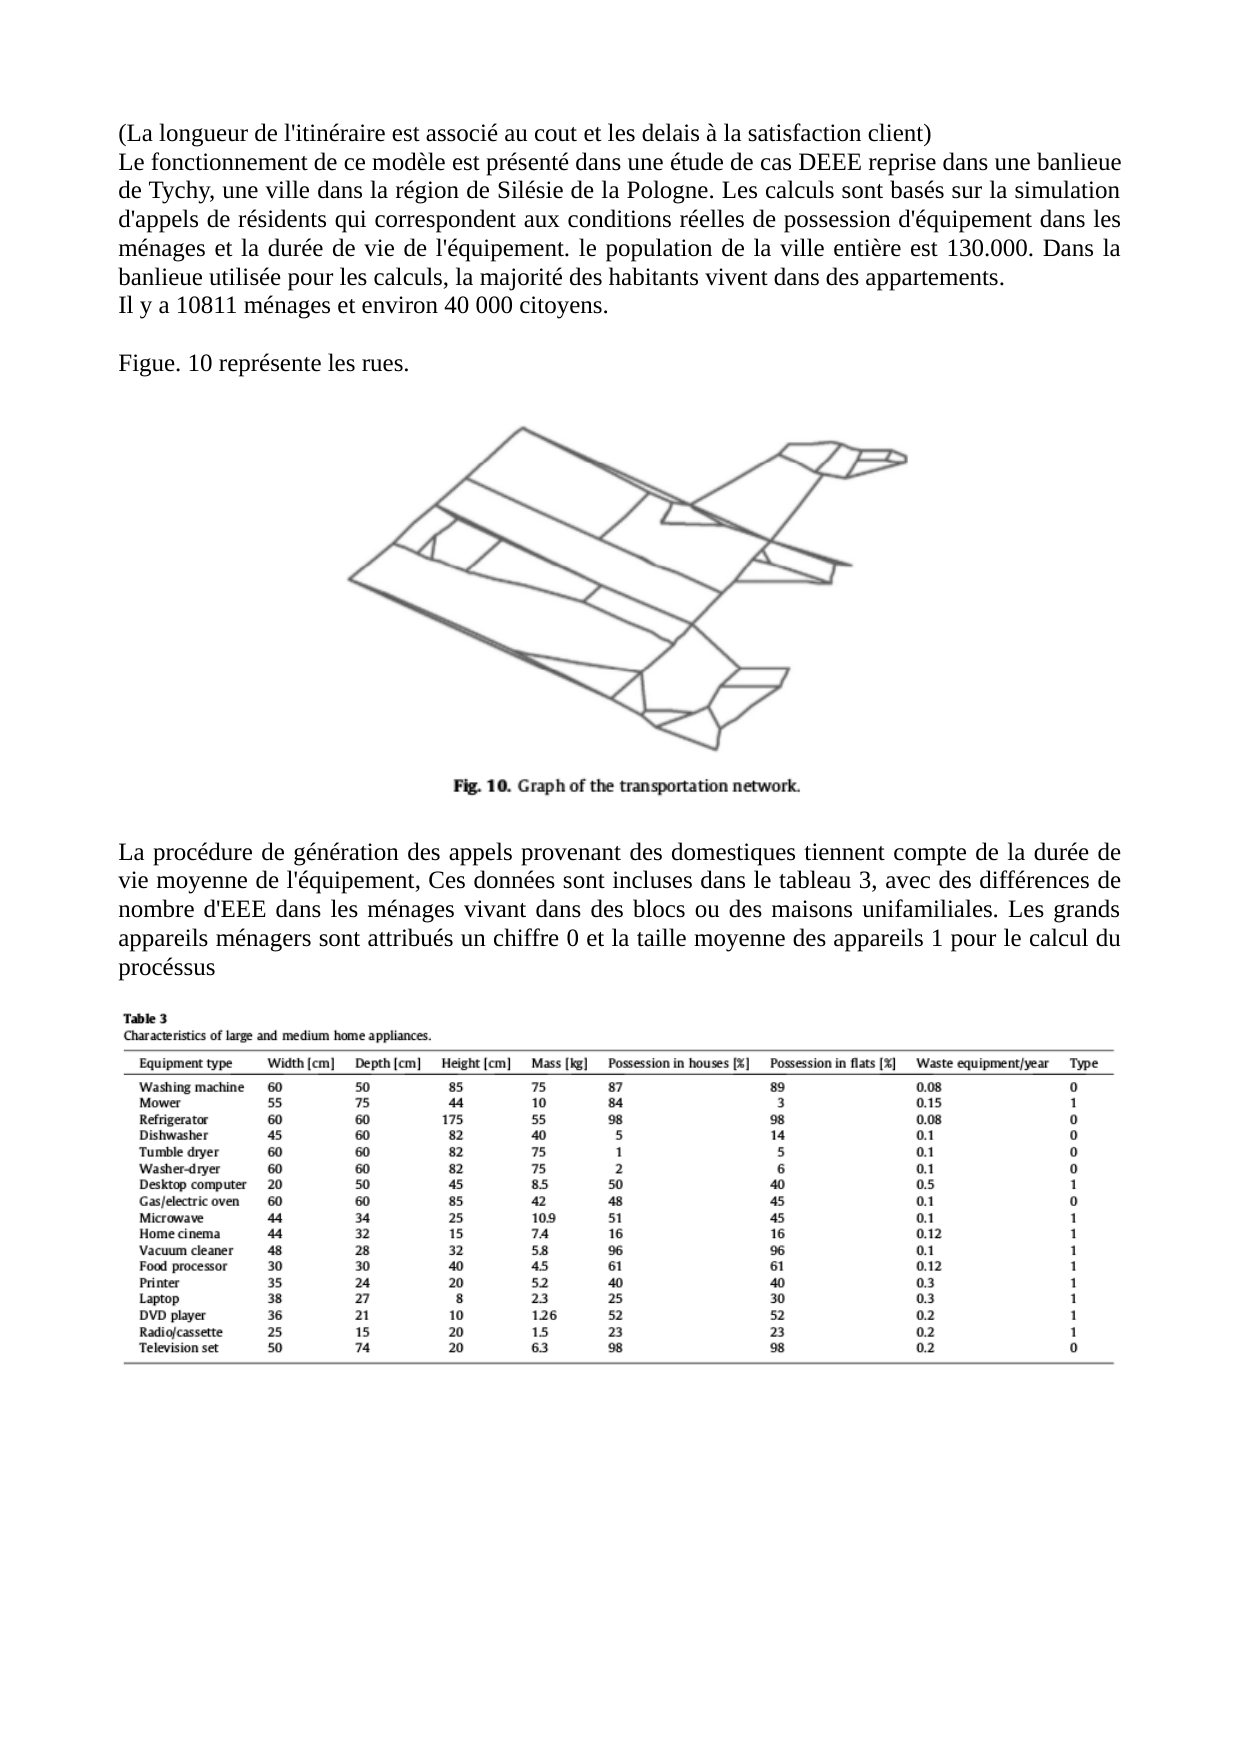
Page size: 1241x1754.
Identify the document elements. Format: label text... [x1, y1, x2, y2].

text Il y a 10811 ménages et environ 40 000 citoyens. [118, 291, 1122, 319]
text Figue. 10 représente les rues. [118, 348, 1122, 377]
text Le fonctionnement de ce modèle est présenté dans une étude de cas DEEE reprise dans une banlieue de Tychy, une ville dans la région de Silésie de la Pologne. Les calculs sont basés sur la simulation d'appels de résidents qui correspondent aux conditions réelles de possession d'équipement dans les ménages et la durée de vie de l'équipement. le population de la ville entière est 130.000. Dans la banlieue utilisée pour les calculs, la majorité des habitants vivent dans des appartements. [118, 147, 1122, 291]
picture [118, 1009, 1123, 1374]
text La procédure de génération des appels provenant des domestiques tiennent compte de la durée de vie moyenne de l'équipement, Ces données sont incluses dans le tableau 3, avec des différences de nombre d'EEE dans les ménages vivant dans des blocs ou des maisons unifamiliales. Les grands appareils ménagers sont attribués un chiffre 0 et la taille moyenne des appareils 1 pour le calcul du procéssus [118, 837, 1122, 981]
text (La longueur de l'itinéraire est associé au cout et les delais à la satisfaction client) [118, 118, 1122, 147]
picture [321, 405, 919, 803]
